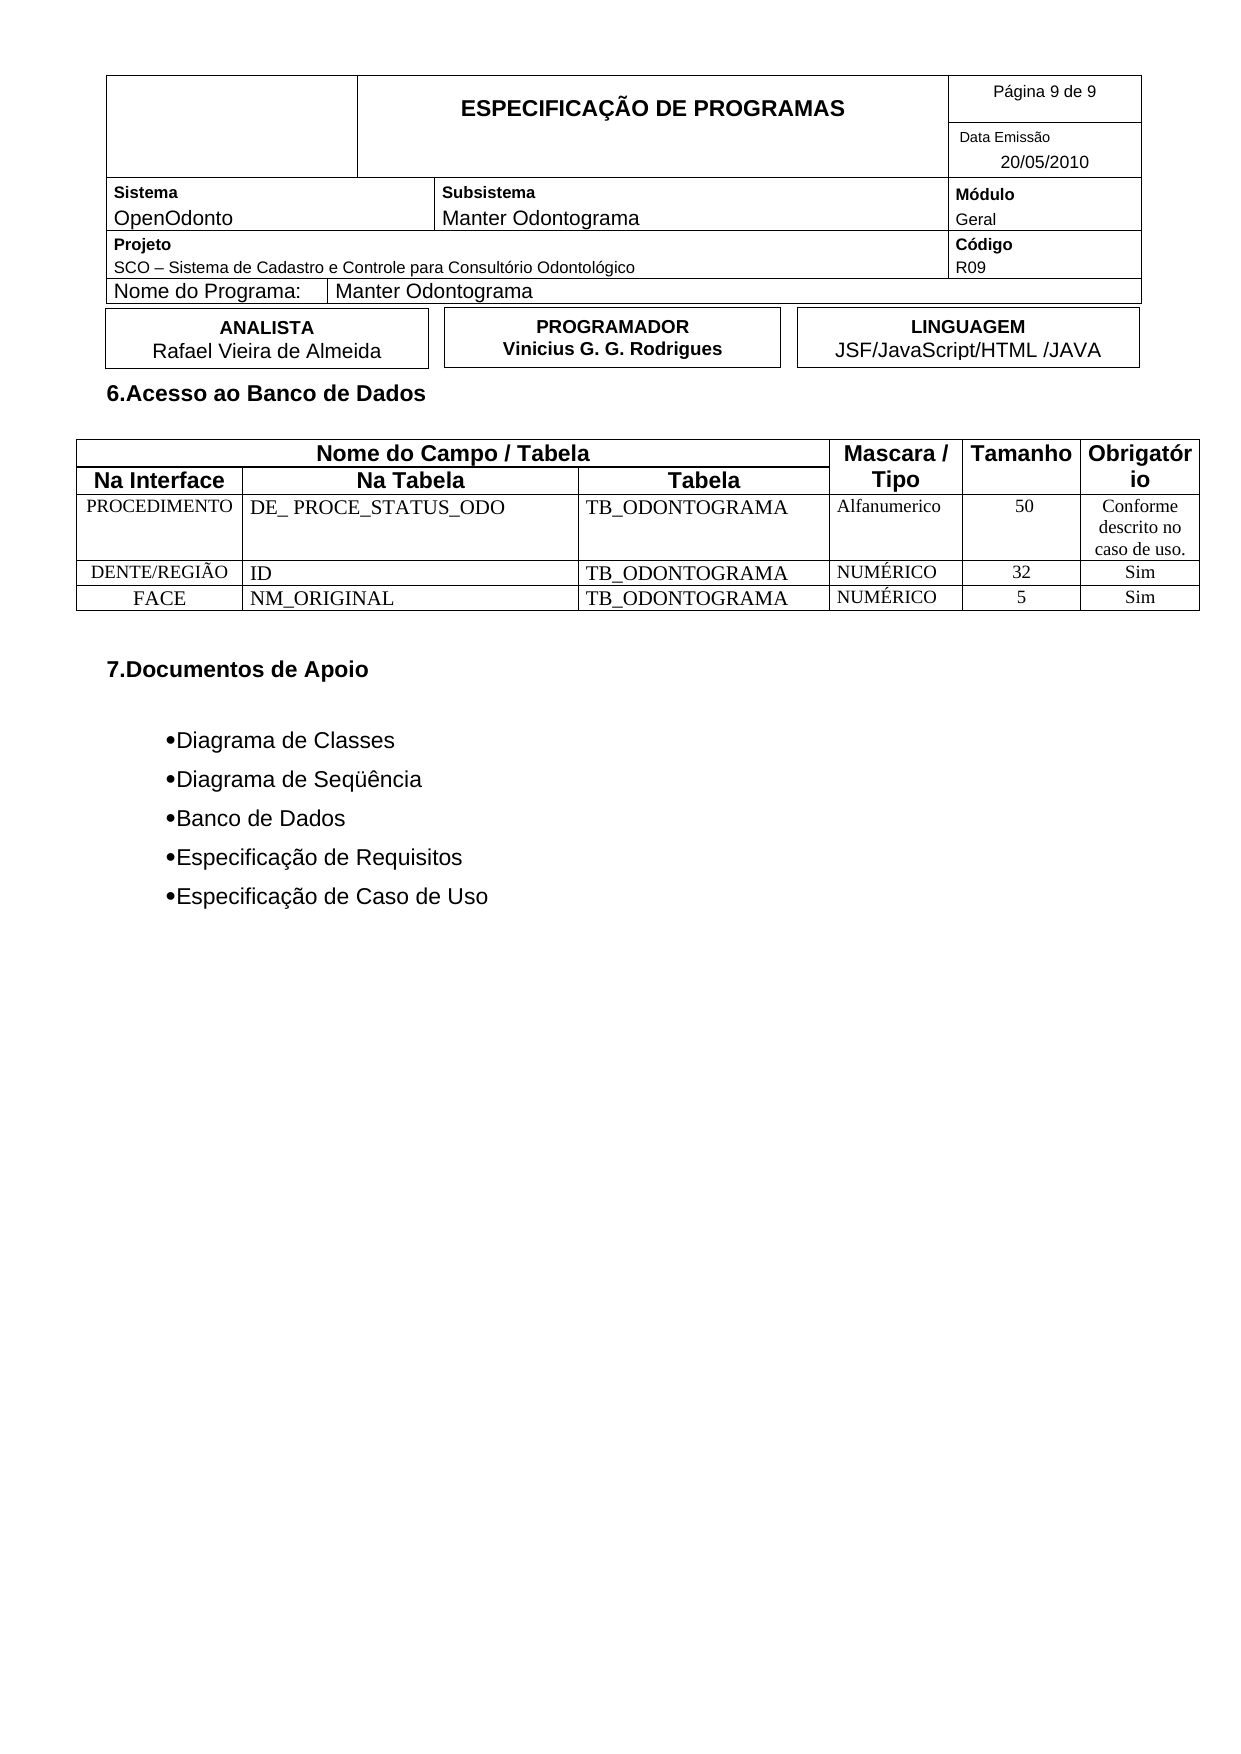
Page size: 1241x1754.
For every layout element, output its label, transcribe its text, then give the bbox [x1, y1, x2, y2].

table_cell ID [243, 561, 578, 585]
table_cell PROCEDIMENTO [77, 495, 242, 559]
list Diagrama de Classes [106, 727, 1151, 754]
table_header Tamanho [963, 440, 1080, 494]
table_cell TB_ODONTOGRAMA [579, 495, 829, 559]
list Diagrama de Seqüência [106, 766, 1151, 793]
table_cell 50 [963, 495, 1080, 559]
table_cell Conforme descrito no caso de uso. [1081, 495, 1199, 559]
table_cell FACE [77, 586, 242, 610]
table_cell NUMÉRICO [830, 561, 962, 585]
list Especificação de Requisitos [106, 844, 1151, 870]
subtitle Documentos de Apoio [106, 656, 1151, 682]
table_cell Sim [1081, 586, 1199, 610]
table_cell NUMÉRICO [830, 586, 962, 610]
table_cell TB_ODONTOGRAMA [579, 561, 829, 585]
table_header Obrigatório [1081, 440, 1199, 494]
table_cell Alfanumerico [830, 495, 962, 559]
table_cell TB_ODONTOGRAMA [579, 586, 829, 610]
table_cell 5 [963, 586, 1080, 610]
list Especificação de Caso de Uso [106, 883, 1151, 909]
table_header Nome do Campo / Tabela [77, 440, 829, 466]
table_cell Na Interface [77, 468, 242, 494]
table_cell Tabela [579, 468, 829, 494]
table_header Mascara / Tipo [830, 440, 962, 494]
subtitle Acesso ao Banco de Dados [106, 380, 1151, 406]
table_cell Sim [1081, 561, 1199, 585]
table_cell DENTE/REGIÃO [77, 561, 242, 585]
table_cell NM_ORIGINAL [243, 586, 578, 610]
list Banco de Dados [106, 805, 1151, 831]
table_cell Na Tabela [243, 468, 578, 494]
table_cell 32 [963, 561, 1080, 585]
table_cell DE_ PROCE_STATUS_ODO [243, 495, 578, 559]
